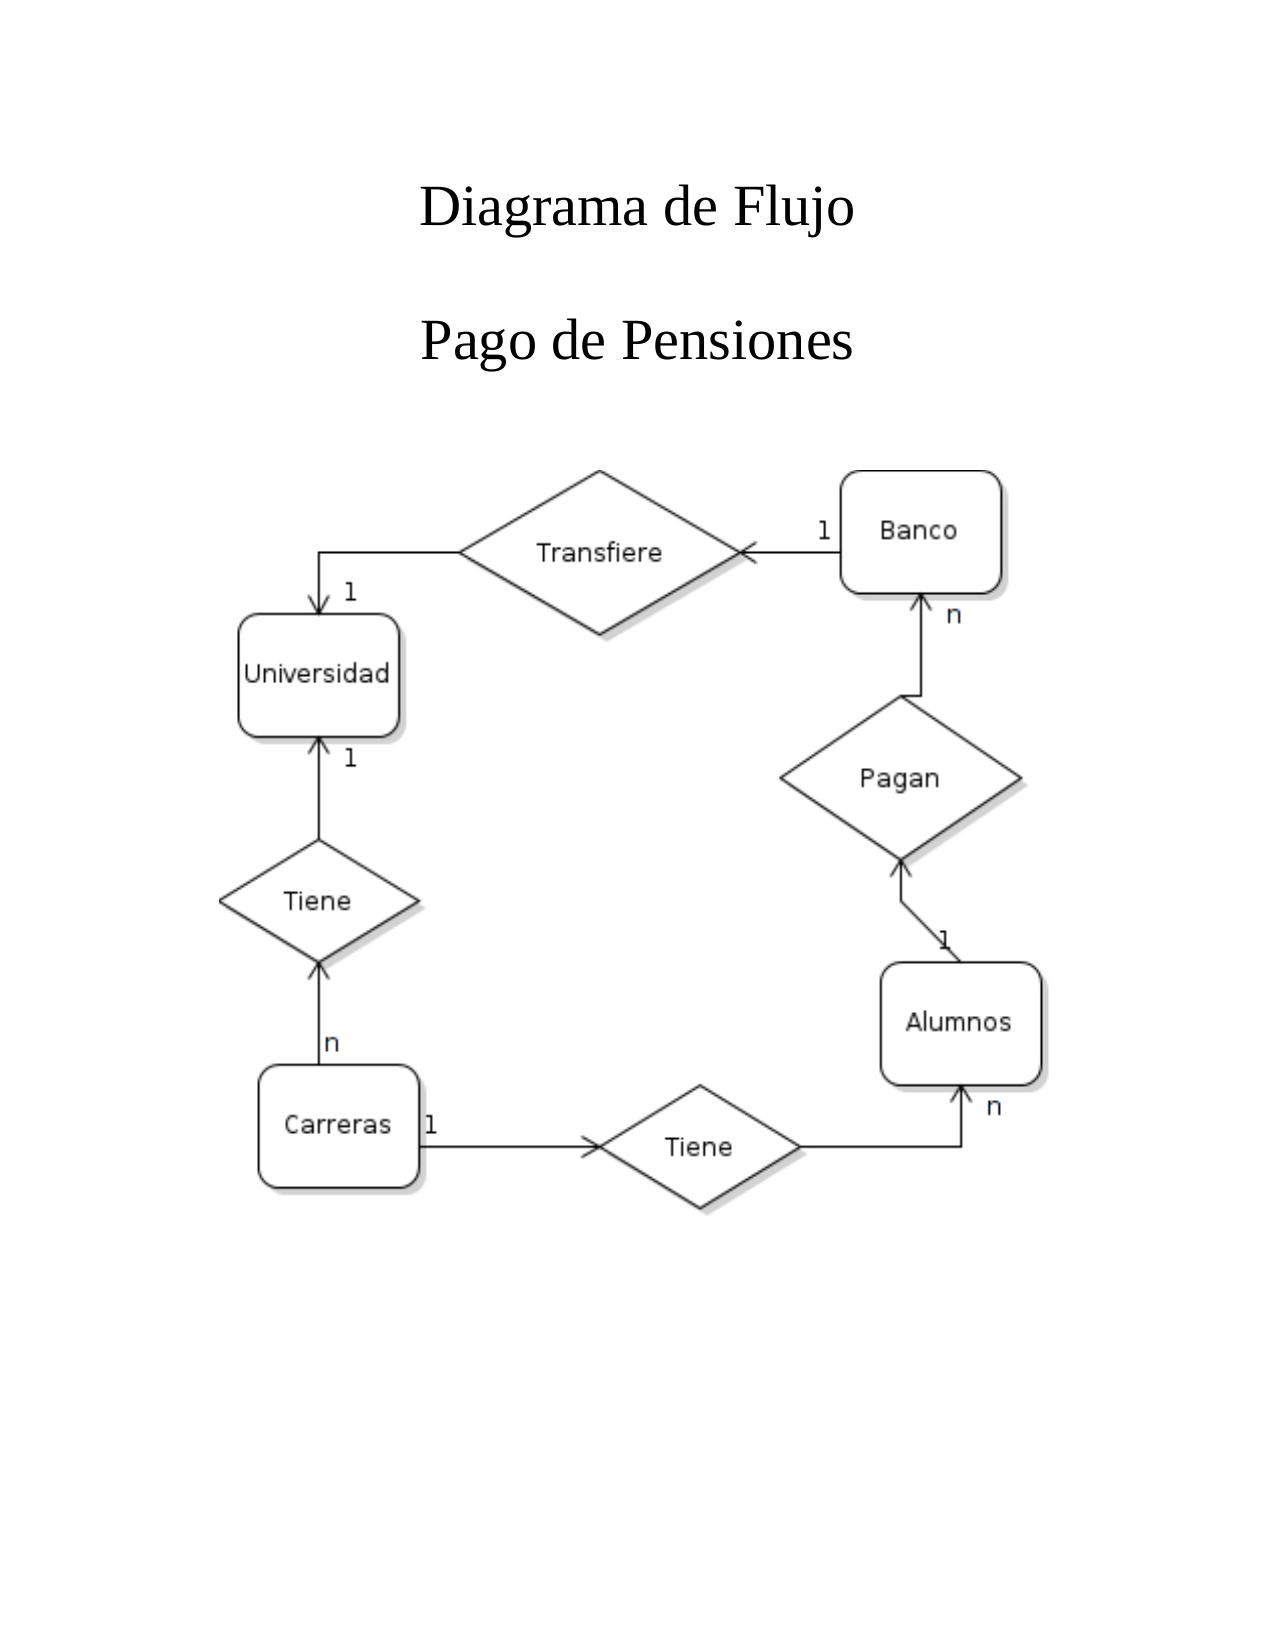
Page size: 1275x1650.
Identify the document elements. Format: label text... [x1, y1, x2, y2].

text Diagrama de Flujo [118, 171, 1157, 238]
picture [218, 470, 1051, 1218]
text Pago de Pensiones [118, 305, 1157, 372]
